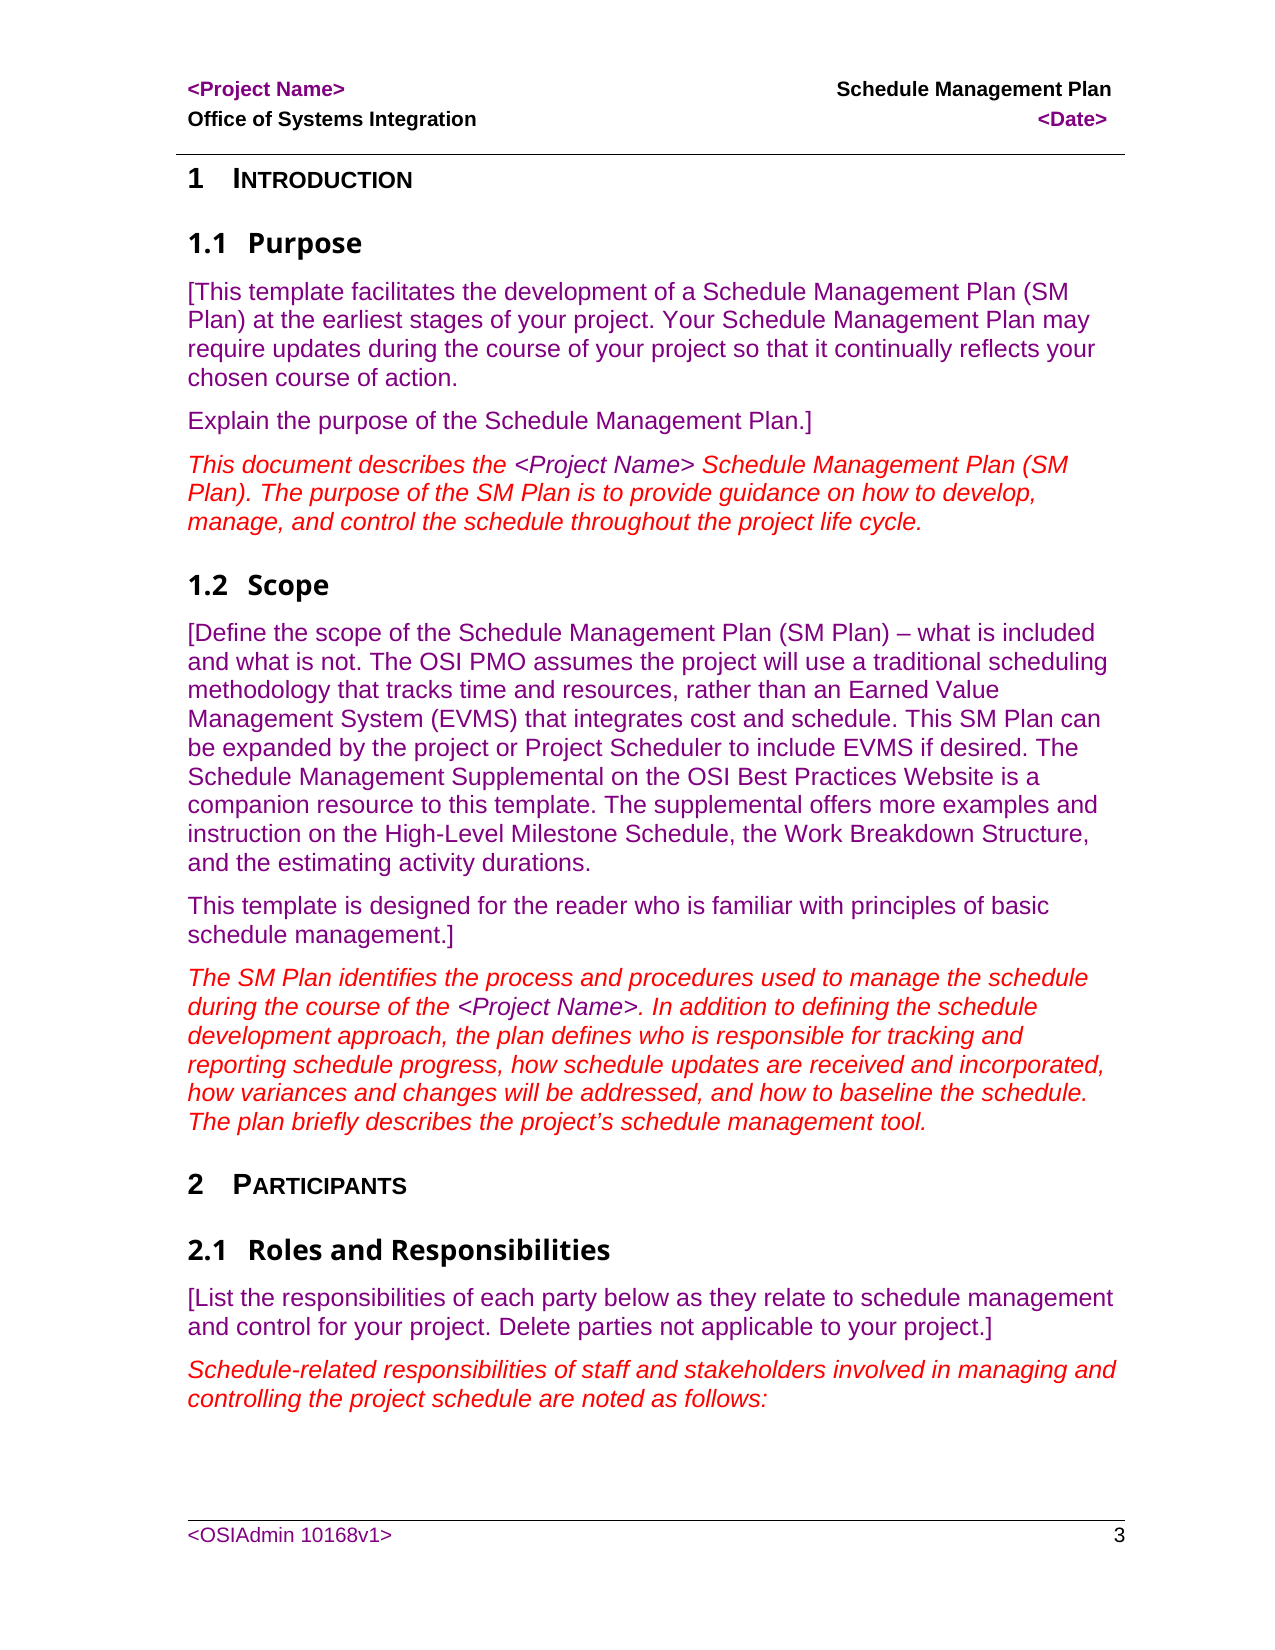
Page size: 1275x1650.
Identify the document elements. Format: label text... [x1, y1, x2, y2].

text [Define the scope of the Schedule Management Plan (SM Plan) – what is included and what is not. The OSI PMO assumes the project will use a traditional scheduling methodology that tracks time and resources, rather than an Earned Value Management System (EVMS) that integrates cost and schedule. This SM Plan can be expanded by the project or Project Scheduler to include EVMS if desired. The Schedule Management Supplemental on the OSI Best Practices Website is a companion resource to this template. The supplemental offers more examples and instruction on the High-Level Milestone Schedule, the Work Breakdown Structure, and the estimating activity durations. [187, 618, 1125, 877]
text [This template facilitates the development of a Schedule Management Plan (SM Plan) at the earliest stages of your project. Your Schedule Management Plan may require updates during the course of your project so that it continually reflects your chosen course of action. [187, 277, 1125, 392]
subtitle Introduction [187, 161, 1125, 195]
subtitle Scope [187, 565, 1125, 603]
text [List the responsibilities of each party below as they relate to schedule management and control for your project. Delete parties not applicable to your project.] [187, 1283, 1125, 1340]
subtitle Purpose [187, 224, 1125, 262]
text This document describes the <Project Name> Schedule Management Plan (SM Plan). The purpose of the SM Plan is to provide guidance on how to develop, manage, and control the schedule throughout the project life cycle. [187, 450, 1125, 536]
text The SM Plan identifies the process and procedures used to manage the schedule during the course of the <Project Name>. In addition to defining the schedule development approach, the plan defines who is responsible for tracking and reporting schedule progress, how schedule updates are received and incorporated, how variances and changes will be addressed, and how to baseline the schedule. The plan briefly describes the project’s schedule management tool. [187, 963, 1125, 1136]
text This template is designed for the reader who is familiar with principles of basic schedule management.] [187, 891, 1125, 949]
text Schedule-related responsibilities of staff and stakeholders involved in managing and controlling the project schedule are noted as follows: [187, 1355, 1125, 1412]
subtitle Participants [187, 1167, 1125, 1201]
text Explain the purpose of the Schedule Management Plan.] [187, 406, 1125, 435]
subtitle Roles and Responsibilities [187, 1230, 1125, 1268]
